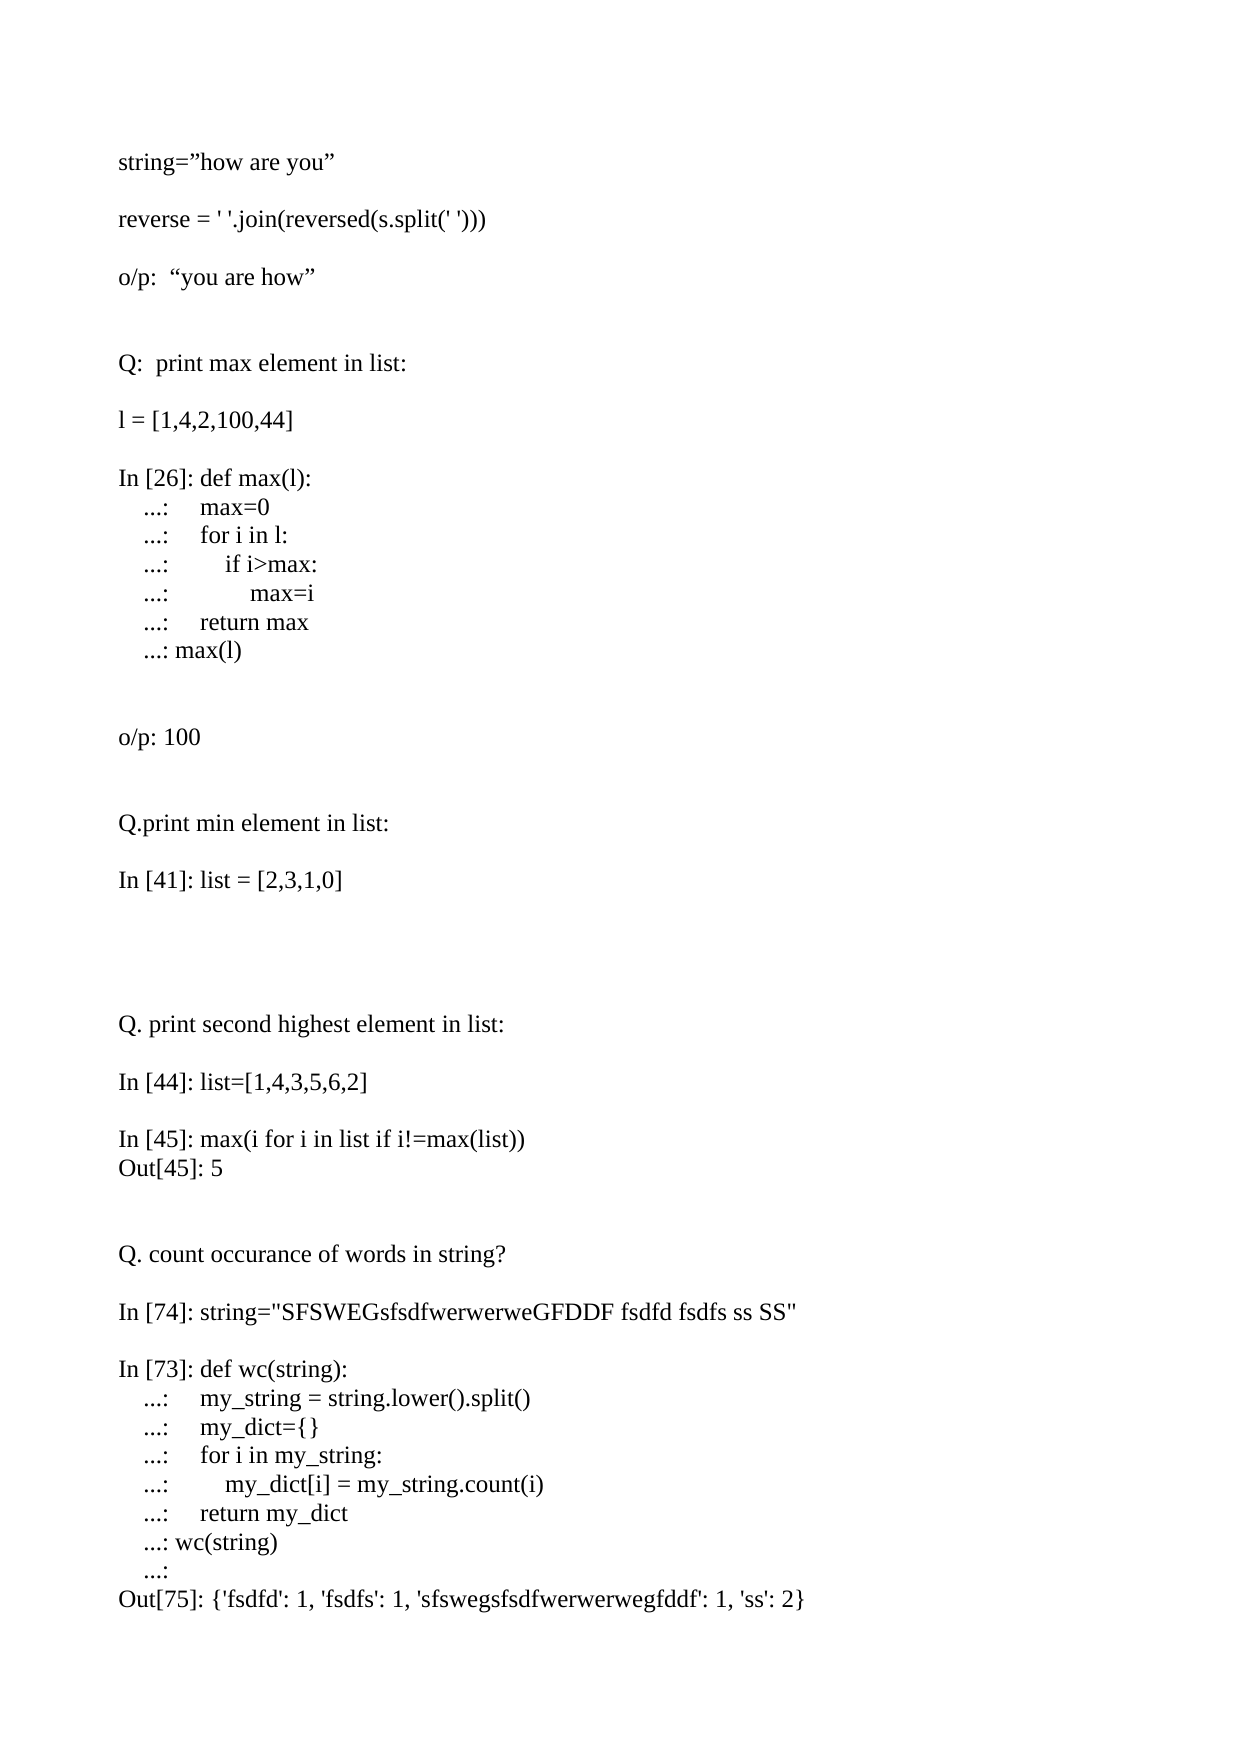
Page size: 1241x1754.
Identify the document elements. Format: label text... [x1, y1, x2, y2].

text ...: max=i [118, 578, 1122, 607]
text o/p: “you are how” [118, 262, 1122, 291]
text In [41]: list = [2,3,1,0] [118, 866, 1122, 894]
text ...: if i>max: [118, 549, 1122, 578]
text ...: my_dict={} [118, 1412, 1122, 1441]
text ...: [118, 1556, 1122, 1584]
text In [74]: string="SFSWEGsfsdfwerwerweGFDDF fsdfd fsdfs ss SS" [118, 1297, 1122, 1326]
text ...: return max [118, 607, 1122, 636]
text In [73]: def wc(string): [118, 1354, 1122, 1383]
text In [44]: list=[1,4,3,5,6,2] [118, 1067, 1122, 1096]
text ...: max=0 [118, 492, 1122, 521]
text reverse = ' '.join(reversed(s.split(' '))) [118, 204, 1122, 233]
text In [26]: def max(l): [118, 463, 1122, 492]
text ...: max(l) [118, 636, 1122, 664]
text ...: my_string = string.lower().split() [118, 1383, 1122, 1412]
text ...: wc(string) [118, 1527, 1122, 1556]
text Q. print second highest element in list: [118, 1009, 1122, 1038]
text Q.print min element in list: [118, 808, 1122, 837]
text Q. count occurance of words in string? [118, 1239, 1122, 1268]
text ...: return my_dict [118, 1498, 1122, 1527]
text Out[75]: {'fsdfd': 1, 'fsdfs': 1, 'sfswegsfsdfwerwerwegfddf': 1, 'ss': 2} [118, 1584, 1122, 1613]
text In [45]: max(i for i in list if i!=max(list)) [118, 1124, 1122, 1153]
text Out[45]: 5 [118, 1153, 1122, 1182]
text ...: for i in my_string: [118, 1441, 1122, 1469]
text ...: my_dict[i] = my_string.count(i) [118, 1469, 1122, 1498]
text Q: print max element in list: [118, 348, 1122, 377]
text string=”how are you” [118, 147, 1122, 176]
text o/p: 100 [118, 722, 1122, 751]
text l = [1,4,2,100,44] [118, 406, 1122, 434]
text ...: for i in l: [118, 521, 1122, 549]
